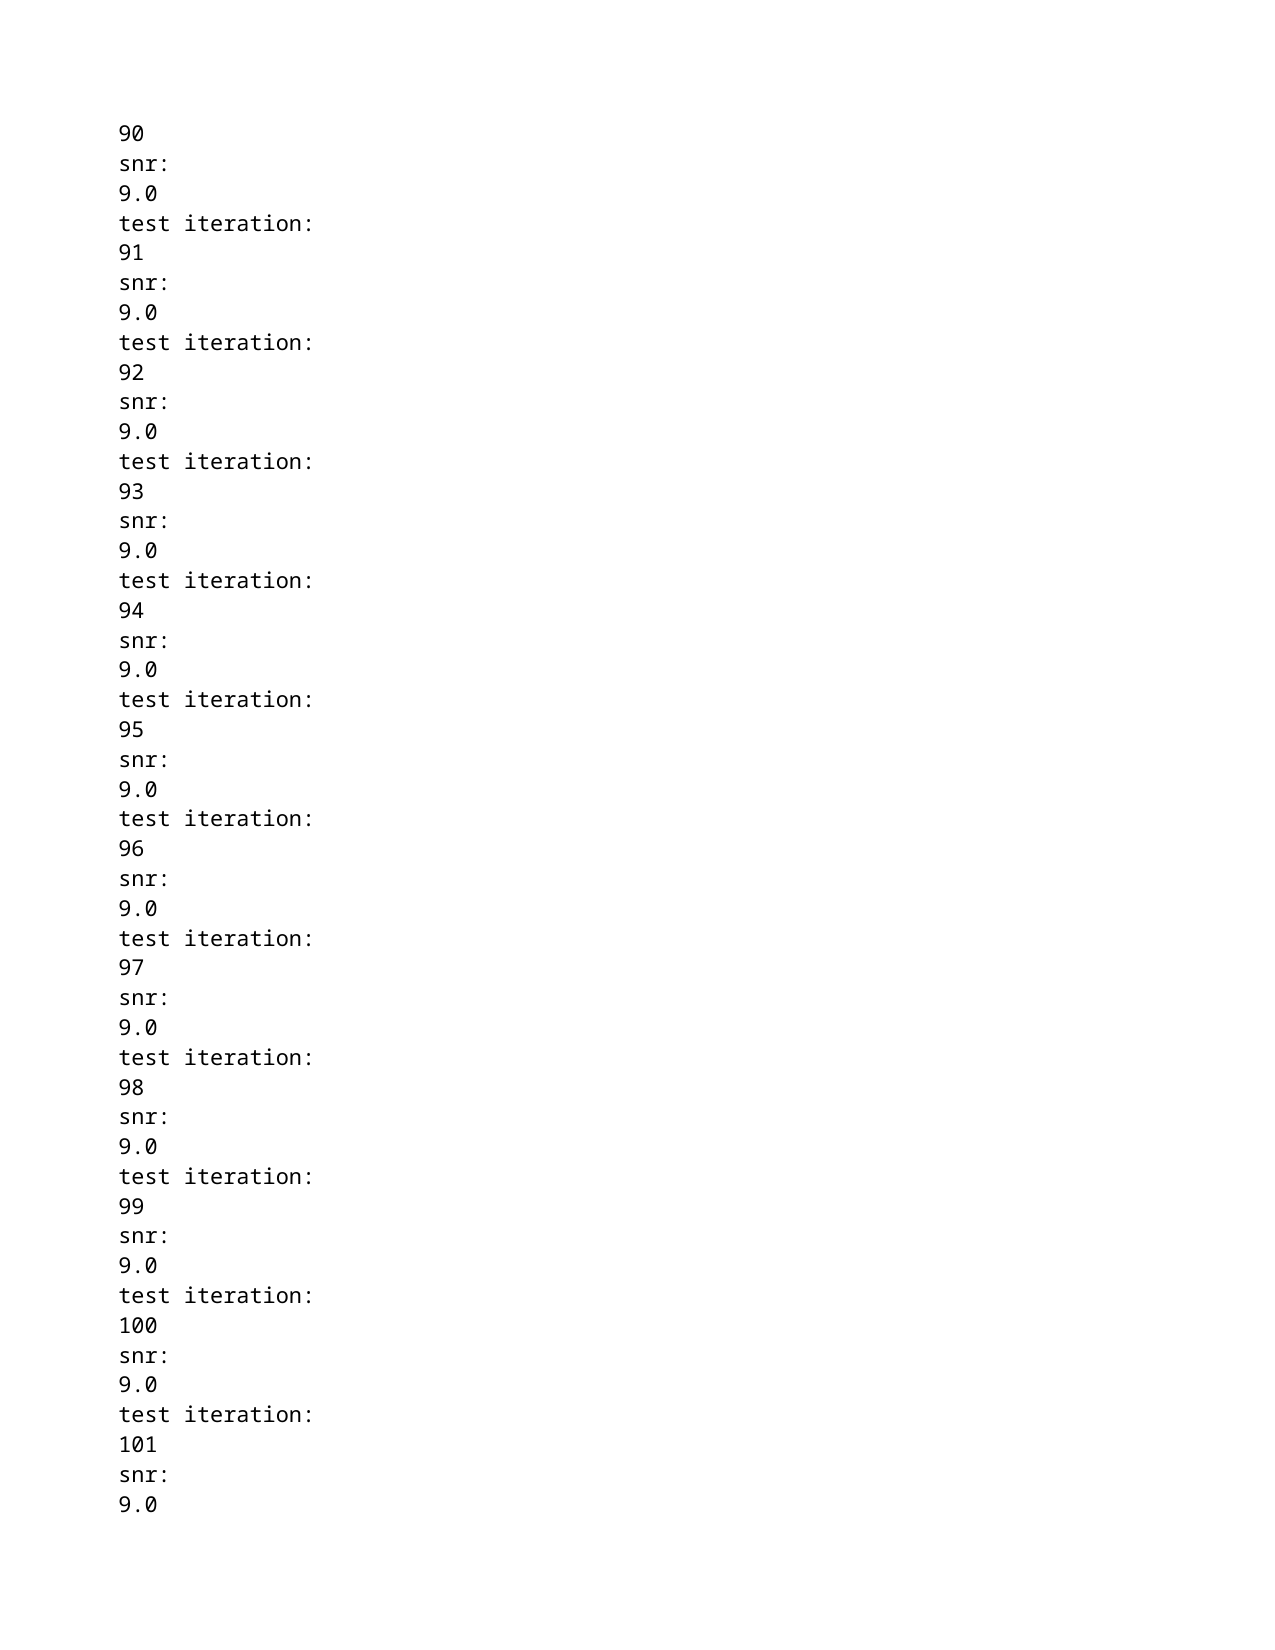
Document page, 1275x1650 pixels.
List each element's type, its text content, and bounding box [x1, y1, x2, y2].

text snr: [118, 1101, 1157, 1131]
text 9.0 [118, 1131, 1157, 1161]
text 100 [118, 1310, 1157, 1339]
text 93 [118, 476, 1157, 505]
text test iteration: [118, 1161, 1157, 1191]
text test iteration: [118, 327, 1157, 356]
text 96 [118, 833, 1157, 863]
text 94 [118, 595, 1157, 624]
text 9.0 [118, 1250, 1157, 1280]
text 9.0 [118, 773, 1157, 803]
text snr: [118, 624, 1157, 654]
text snr: [118, 1459, 1157, 1488]
text 90 [118, 118, 1157, 148]
text test iteration: [118, 922, 1157, 952]
text 101 [118, 1429, 1157, 1459]
text snr: [118, 148, 1157, 178]
text test iteration: [118, 1399, 1157, 1429]
text 91 [118, 237, 1157, 267]
text snr: [118, 267, 1157, 297]
text 9.0 [118, 1369, 1157, 1399]
text test iteration: [118, 803, 1157, 833]
text test iteration: [118, 1280, 1157, 1310]
text 99 [118, 1191, 1157, 1220]
text 9.0 [118, 893, 1157, 922]
text 92 [118, 356, 1157, 386]
text 9.0 [118, 416, 1157, 446]
text snr: [118, 744, 1157, 773]
text 9.0 [118, 178, 1157, 207]
text test iteration: [118, 207, 1157, 237]
text snr: [118, 1220, 1157, 1250]
text 9.0 [118, 297, 1157, 327]
text 98 [118, 1071, 1157, 1101]
text 9.0 [118, 654, 1157, 684]
text snr: [118, 1339, 1157, 1369]
text 9.0 [118, 1488, 1157, 1518]
text test iteration: [118, 446, 1157, 476]
text 95 [118, 714, 1157, 744]
text test iteration: [118, 684, 1157, 714]
text snr: [118, 505, 1157, 535]
text 97 [118, 952, 1157, 982]
text snr: [118, 386, 1157, 416]
text test iteration: [118, 1042, 1157, 1071]
text snr: [118, 863, 1157, 893]
text test iteration: [118, 565, 1157, 595]
text 9.0 [118, 535, 1157, 565]
text 9.0 [118, 1012, 1157, 1042]
text snr: [118, 982, 1157, 1012]
